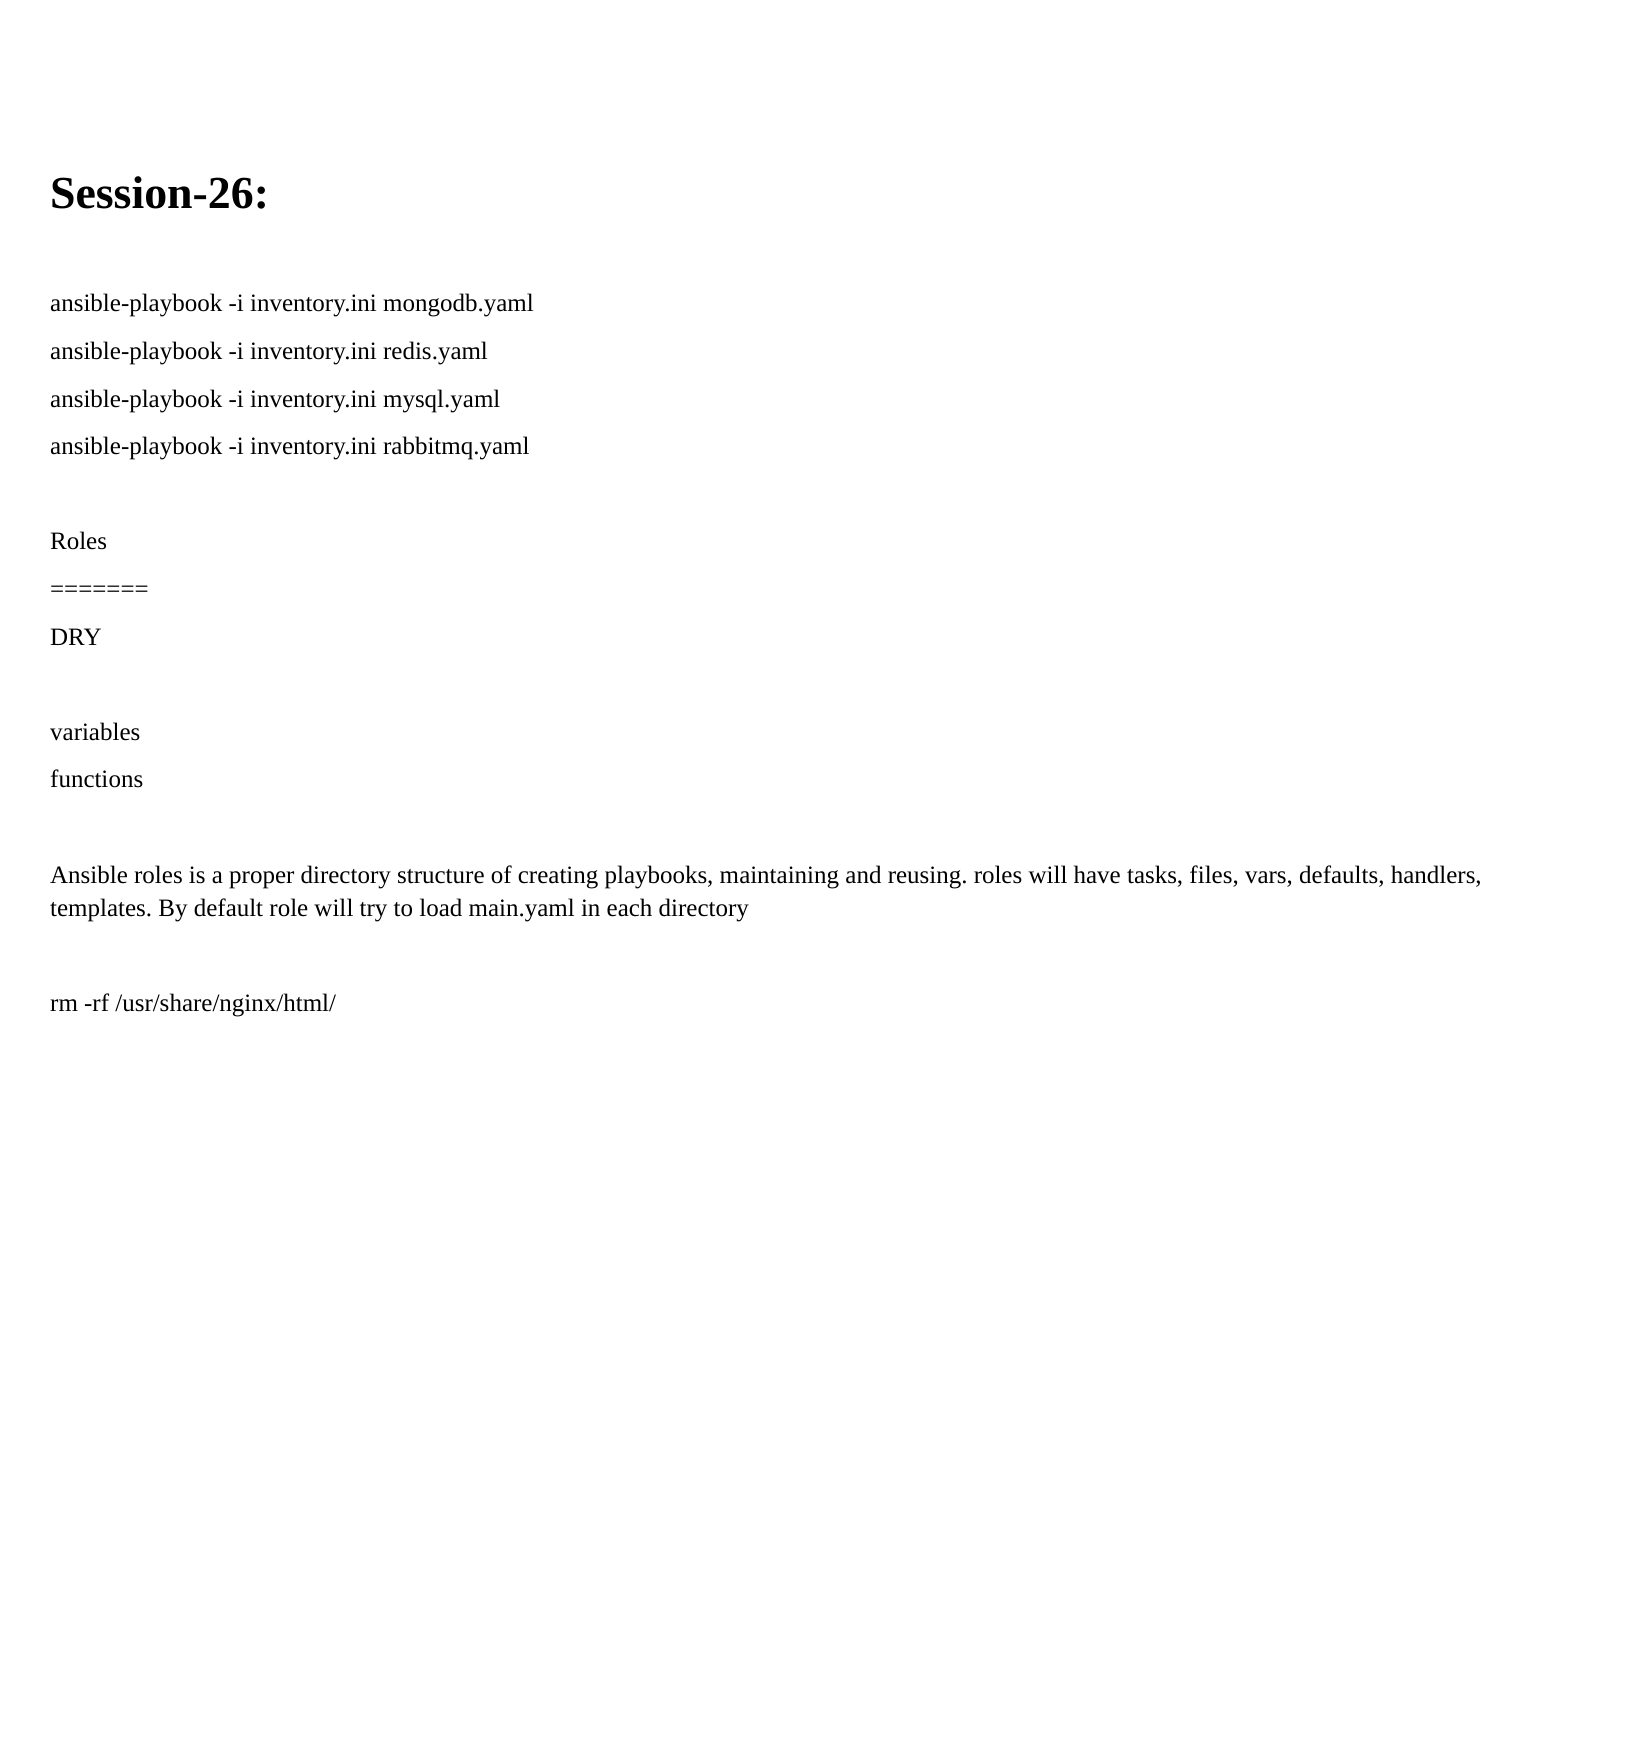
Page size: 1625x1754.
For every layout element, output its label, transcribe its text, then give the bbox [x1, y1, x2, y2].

text variables [50, 717, 1562, 746]
text ansible-playbook -i inventory.ini redis.yaml [50, 336, 1562, 365]
text functions [50, 764, 1562, 793]
text rm -rf /usr/share/nginx/html/ [50, 988, 1562, 1017]
text Roles [50, 526, 1562, 555]
text Ansible roles is a proper directory structure of creating playbooks, maintaining and reusing. roles will have tasks, files, vars, defaults, handlers, templates. By default role will try to load main.yaml in each directory [50, 860, 1562, 921]
text ======= [50, 574, 1562, 603]
text ansible-playbook -i inventory.ini mongodb.yaml [50, 288, 1562, 317]
text DRY [50, 622, 1562, 650]
text ansible-playbook -i inventory.ini rabbitmq.yaml [50, 431, 1562, 460]
text ansible-playbook -i inventory.ini mysql.yaml [50, 384, 1562, 412]
text Session-26: [50, 166, 1562, 218]
